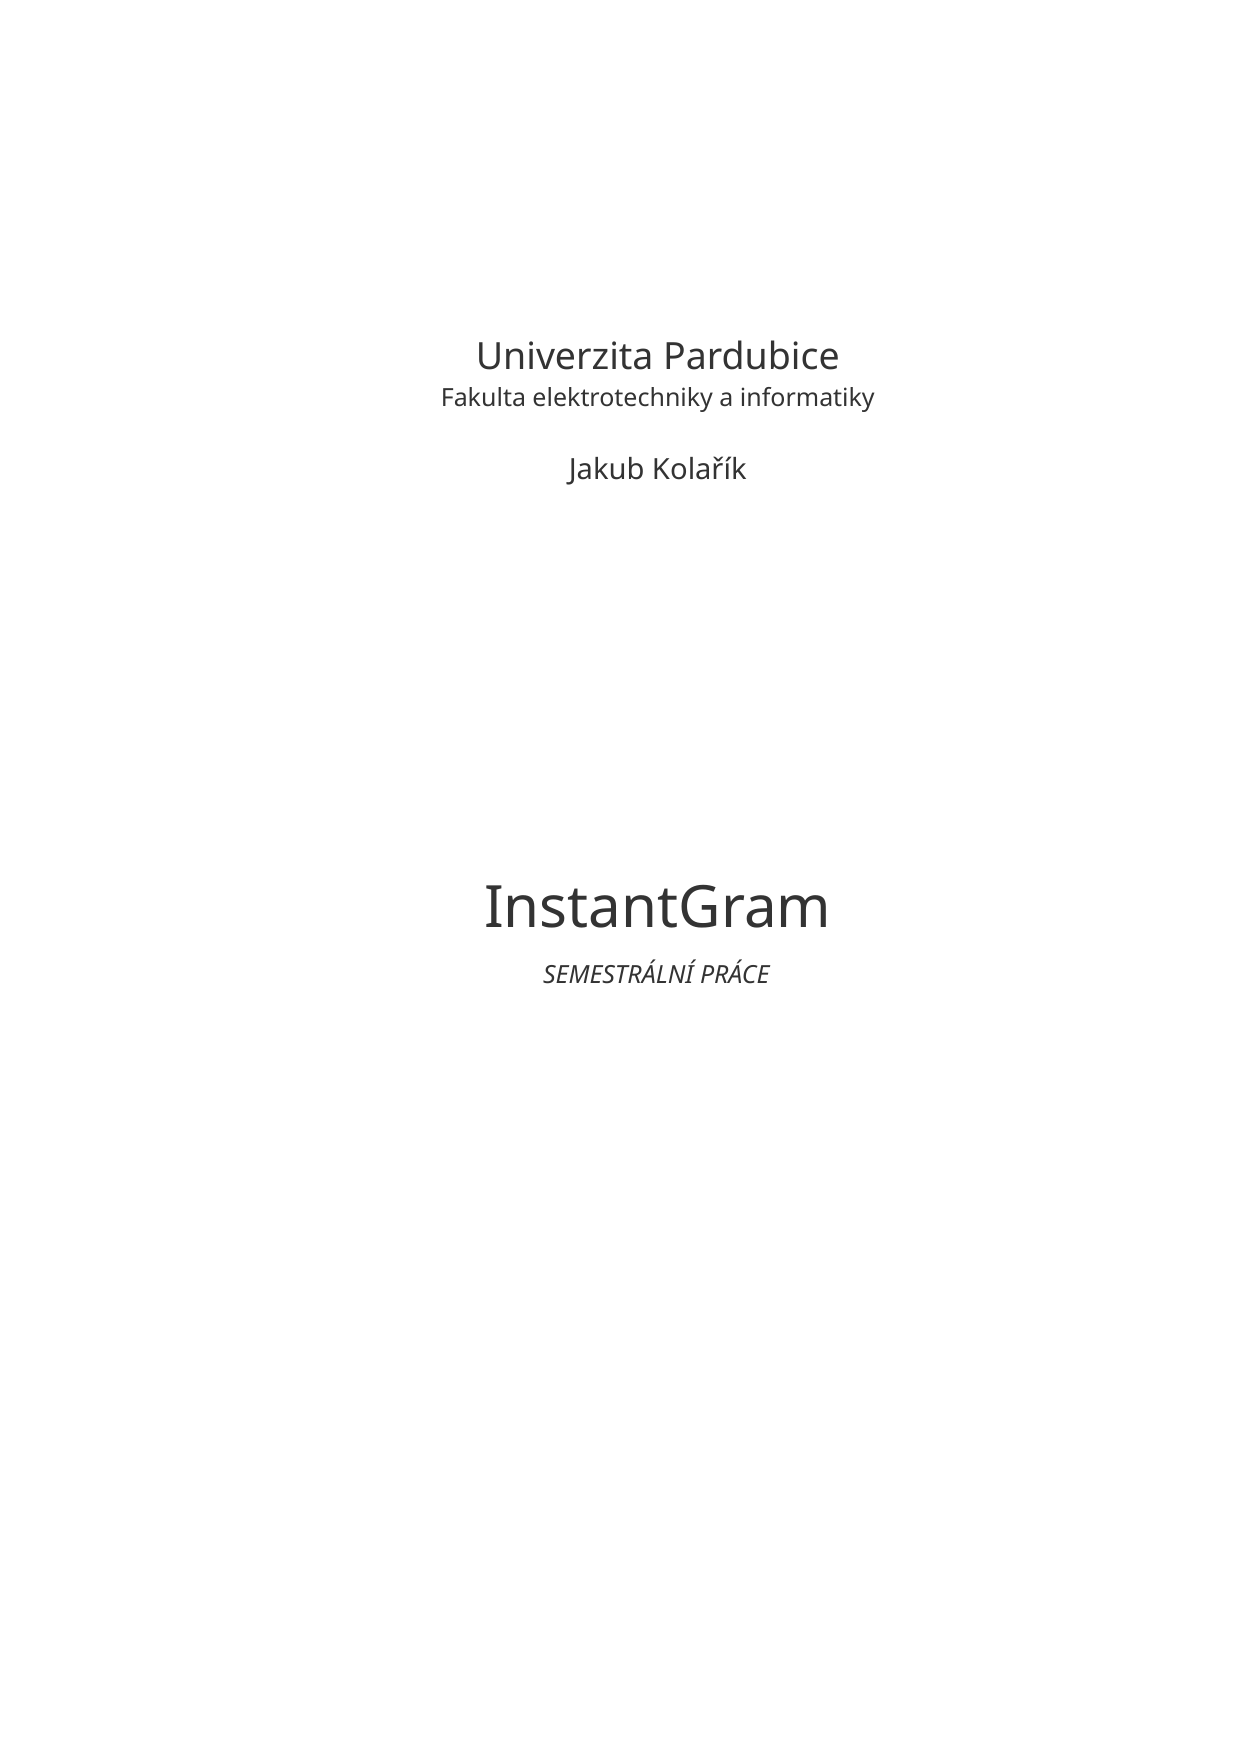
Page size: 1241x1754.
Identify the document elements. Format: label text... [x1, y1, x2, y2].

subtitle InstantGram [225, 865, 1090, 944]
text Jakub Kolařík [225, 448, 1090, 488]
text Fakulta elektrotechniky a informatiky [225, 380, 1090, 414]
text Univerzita Pardubice [225, 329, 1090, 380]
text SEMESTRÁLNÍ PRÁCE [225, 957, 1090, 991]
